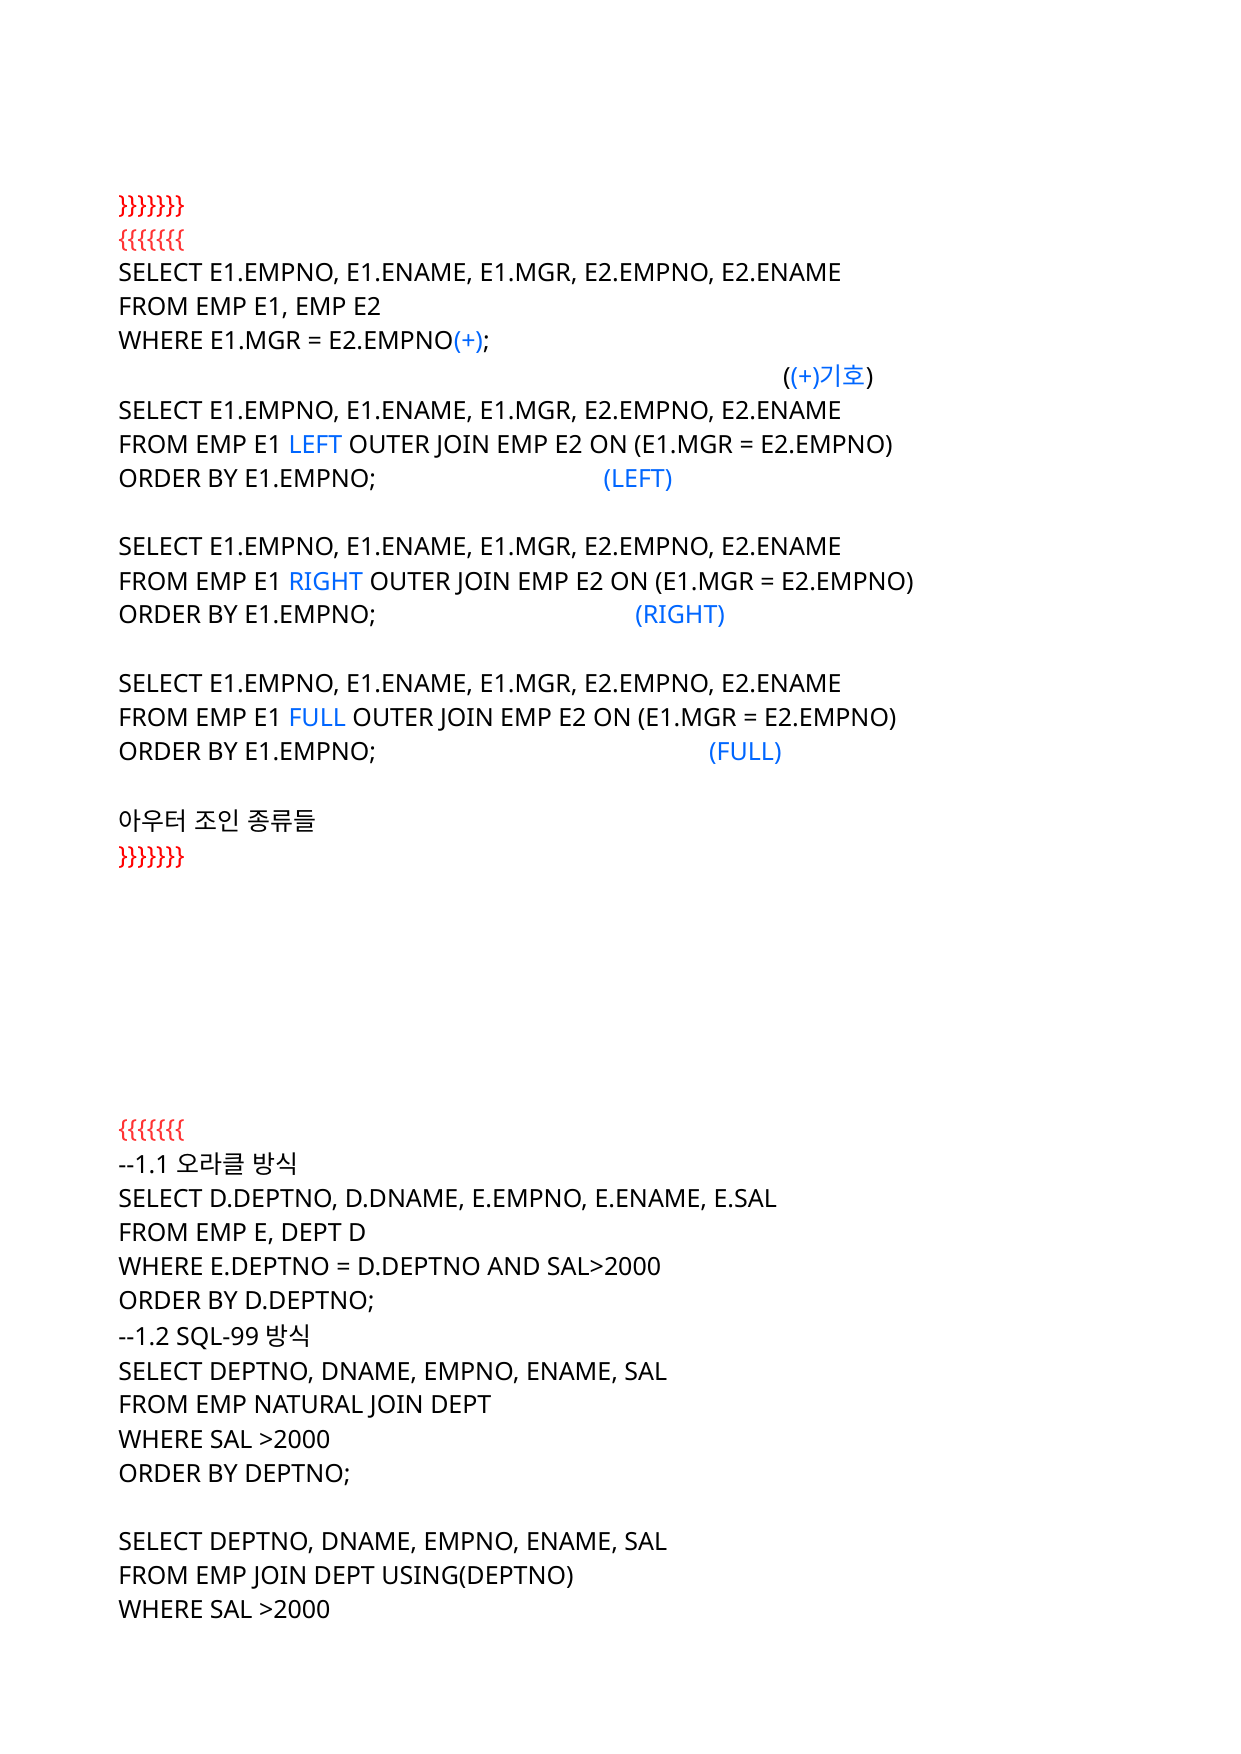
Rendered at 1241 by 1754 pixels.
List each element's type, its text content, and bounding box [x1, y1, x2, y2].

text FROM EMP E1 LEFT OUTER JOIN EMP E2 ON (E1.MGR = E2.EMPNO) [118, 427, 1122, 461]
text SELECT E1.EMPNO, E1.ENAME, E1.MGR, E2.EMPNO, E2.ENAME [118, 254, 1122, 288]
text }}}}}}} [118, 838, 1122, 872]
text 아우터 조인 종류들 [118, 802, 1122, 838]
text FROM EMP E1, EMP E2 [118, 288, 1122, 322]
text SELECT DEPTNO, DNAME, EMPNO, ENAME, SAL [118, 1353, 1122, 1387]
text SELECT E1.EMPNO, E1.ENAME, E1.MGR, E2.EMPNO, E2.ENAME [118, 393, 1122, 427]
text WHERE E1.MGR = E2.EMPNO(+); [118, 322, 1122, 357]
text SELECT E1.EMPNO, E1.ENAME, E1.MGR, E2.EMPNO, E2.ENAME [118, 665, 1122, 699]
text ORDER BY E1.EMPNO; (LEFT) [118, 461, 1122, 495]
text --1.2 SQL-99 방식 [118, 1317, 1122, 1353]
text {{{{{{{ [118, 1110, 1122, 1144]
text SELECT E1.EMPNO, E1.ENAME, E1.MGR, E2.EMPNO, E2.ENAME [118, 529, 1122, 563]
text FROM EMP NATURAL JOIN DEPT [118, 1387, 1122, 1421]
text SELECT D.DEPTNO, D.DNAME, E.EMPNO, E.ENAME, E.SAL [118, 1181, 1122, 1215]
text ORDER BY E1.EMPNO; (RIGHT) [118, 597, 1122, 631]
text {{{{{{{ [118, 220, 1122, 254]
text FROM EMP E1 RIGHT OUTER JOIN EMP E2 ON (E1.MGR = E2.EMPNO) [118, 563, 1122, 597]
text ORDER BY DEPTNO; [118, 1455, 1122, 1489]
text ((+)기호) [118, 357, 1122, 393]
text FROM EMP E, DEPT D [118, 1215, 1122, 1249]
text --1.1 오라클 방식 [118, 1144, 1122, 1181]
text SELECT DEPTNO, DNAME, EMPNO, ENAME, SAL [118, 1523, 1122, 1557]
text WHERE SAL >2000 [118, 1592, 1122, 1626]
text FROM EMP JOIN DEPT USING(DEPTNO) [118, 1557, 1122, 1592]
text WHERE SAL >2000 [118, 1421, 1122, 1455]
text ORDER BY D.DEPTNO; [118, 1283, 1122, 1317]
text }}}}}}} [118, 186, 1122, 220]
text WHERE E.DEPTNO = D.DEPTNO AND SAL>2000 [118, 1249, 1122, 1283]
text FROM EMP E1 FULL OUTER JOIN EMP E2 ON (E1.MGR = E2.EMPNO) [118, 699, 1122, 733]
text ORDER BY E1.EMPNO; (FULL) [118, 733, 1122, 767]
